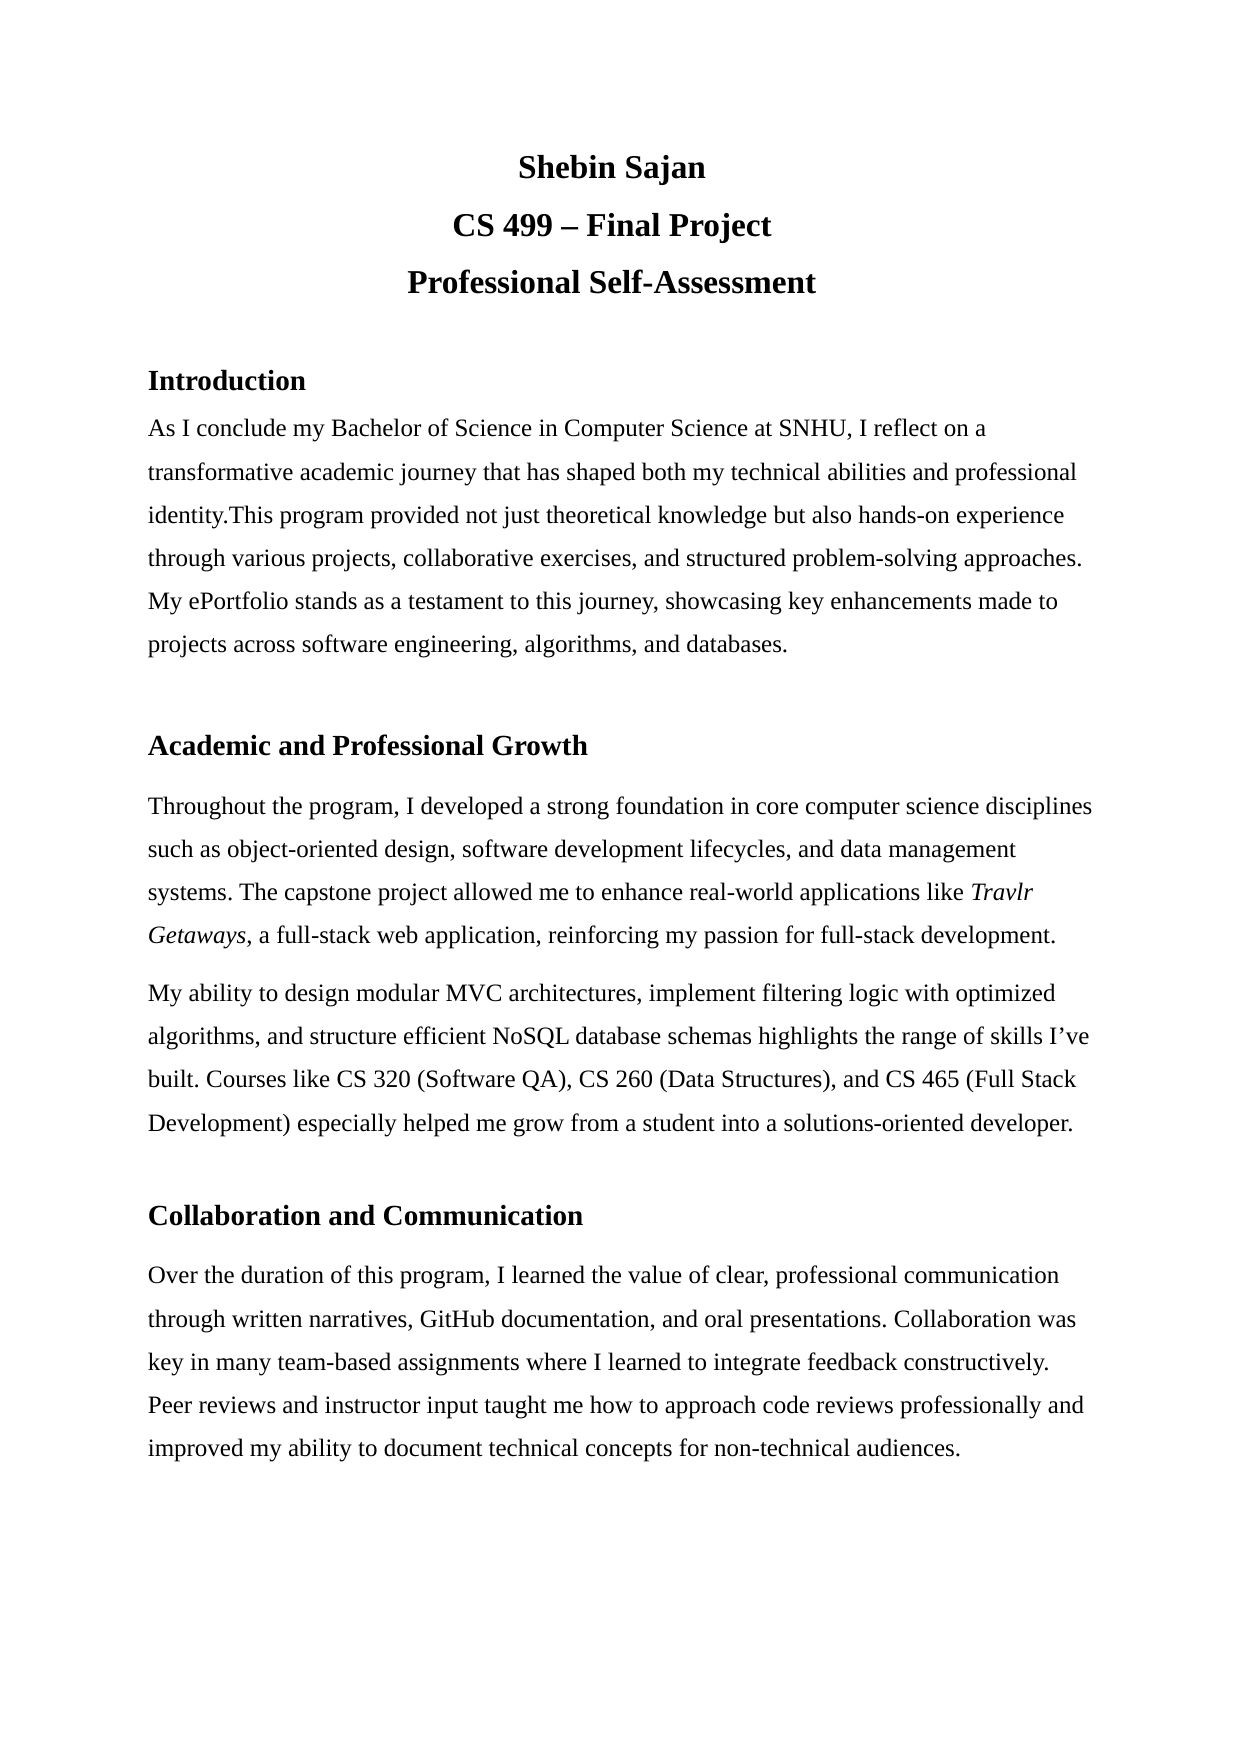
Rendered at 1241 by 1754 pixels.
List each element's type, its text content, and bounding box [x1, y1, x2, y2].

subtitle Academic and Professional Growth [148, 728, 1093, 762]
text Shebin Sajan [148, 148, 1093, 186]
text Introduction [148, 363, 1093, 397]
text As I conclude my Bachelor of Science in Computer Science at SNHU, I reflect on a transformative academic journey that has shaped both my technical abilities and professional identity.This program provided not just theoretical knowledge but also hands-on experience through various projects, collaborative exercises, and structured problem-solving approaches. My ePortfolio stands as a testament to this journey, showcasing key enhancements made to projects across software engineering, algorithms, and databases. [148, 413, 1093, 658]
text Throughout the program, I developed a strong foundation in core computer science disciplines such as object-oriented design, software development lifecycles, and data management systems. The capstone project allowed me to enhance real-world applications like Travlr Getaways, a full-stack web application, reinforcing my passion for full-stack development. [148, 791, 1093, 949]
text Over the duration of this program, I learned the value of clear, professional communication through written narratives, GitHub documentation, and oral presentations. Collaboration was key in many team-based assignments where I learned to integrate feedback constructively. Peer reviews and instructor input taught me how to approach code reviews professionally and improved my ability to document technical concepts for non-technical audiences. [148, 1261, 1093, 1462]
subtitle Collaboration and Communication [148, 1198, 1093, 1231]
text My ability to design modular MVC architectures, implement filtering logic with optimized algorithms, and structure efficient NoSQL database schemas highlights the range of skills I’ve built. Courses like CS 320 (Software QA), CS 260 (Data Structures), and CS 465 (Full Stack Development) especially helped me grow from a student into a solutions-oriented developer. [148, 978, 1093, 1136]
text Professional Self-Assessment [148, 263, 1093, 301]
text CS 499 – Final Project [148, 205, 1093, 243]
